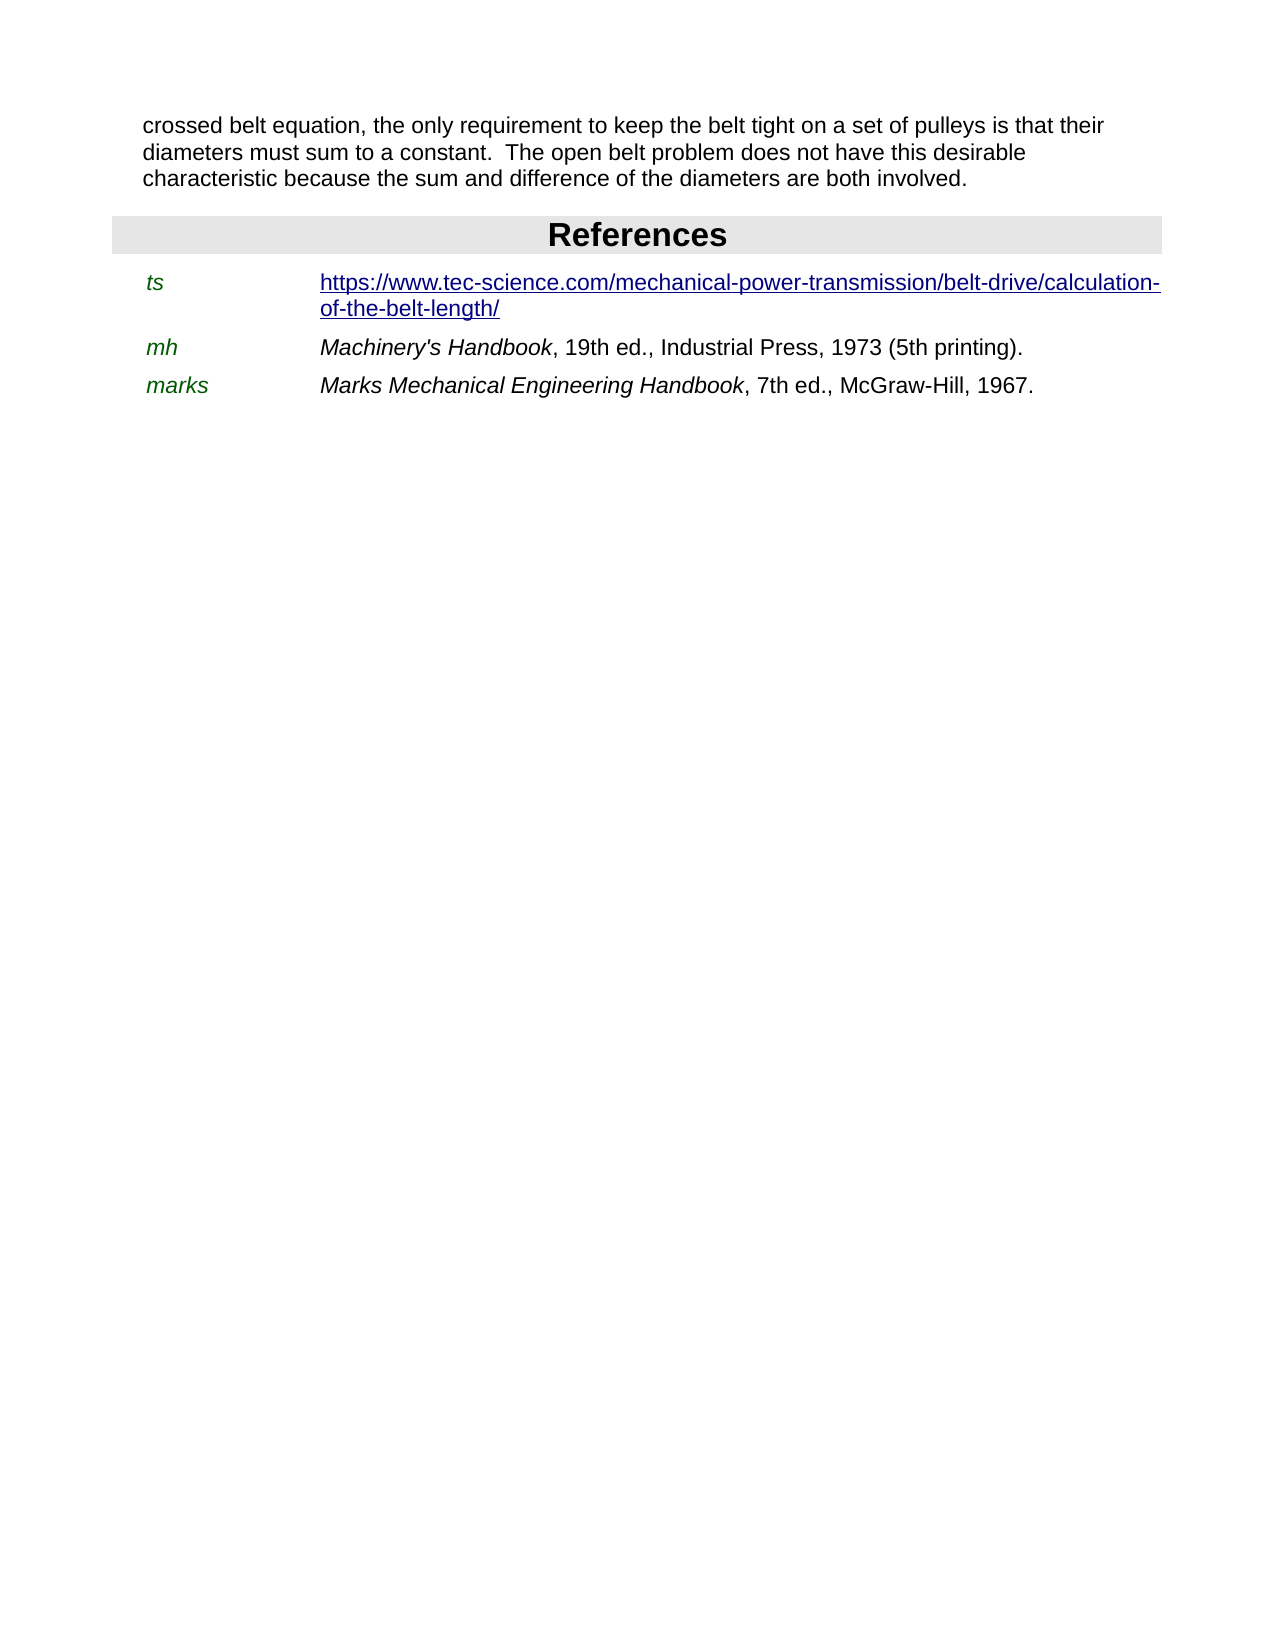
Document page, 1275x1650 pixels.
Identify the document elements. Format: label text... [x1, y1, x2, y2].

table_header ts [146, 269, 320, 333]
table_header https://www.tec-science.com/mechanical-power-transmission/belt-drive/calculation-of-the-belt-length/ [320, 269, 1163, 333]
subtitle References [112, 216, 1162, 254]
text crossed belt equation, the only requirement to keep the belt tight on a set of pulleys is that their diameters must sum to a constant. The open belt problem does not have this desirable characteristic because the sum and difference of the diameters are both involved. [142, 112, 1162, 192]
table_cell marks [146, 372, 320, 410]
table_cell Marks Mechanical Engineering Handbook, 7th ed., McGraw-Hill, 1967. [320, 372, 1163, 410]
table_cell mh [146, 334, 320, 372]
table_cell Machinery's Handbook, 19th ed., Industrial Press, 1973 (5th printing). [320, 334, 1163, 372]
